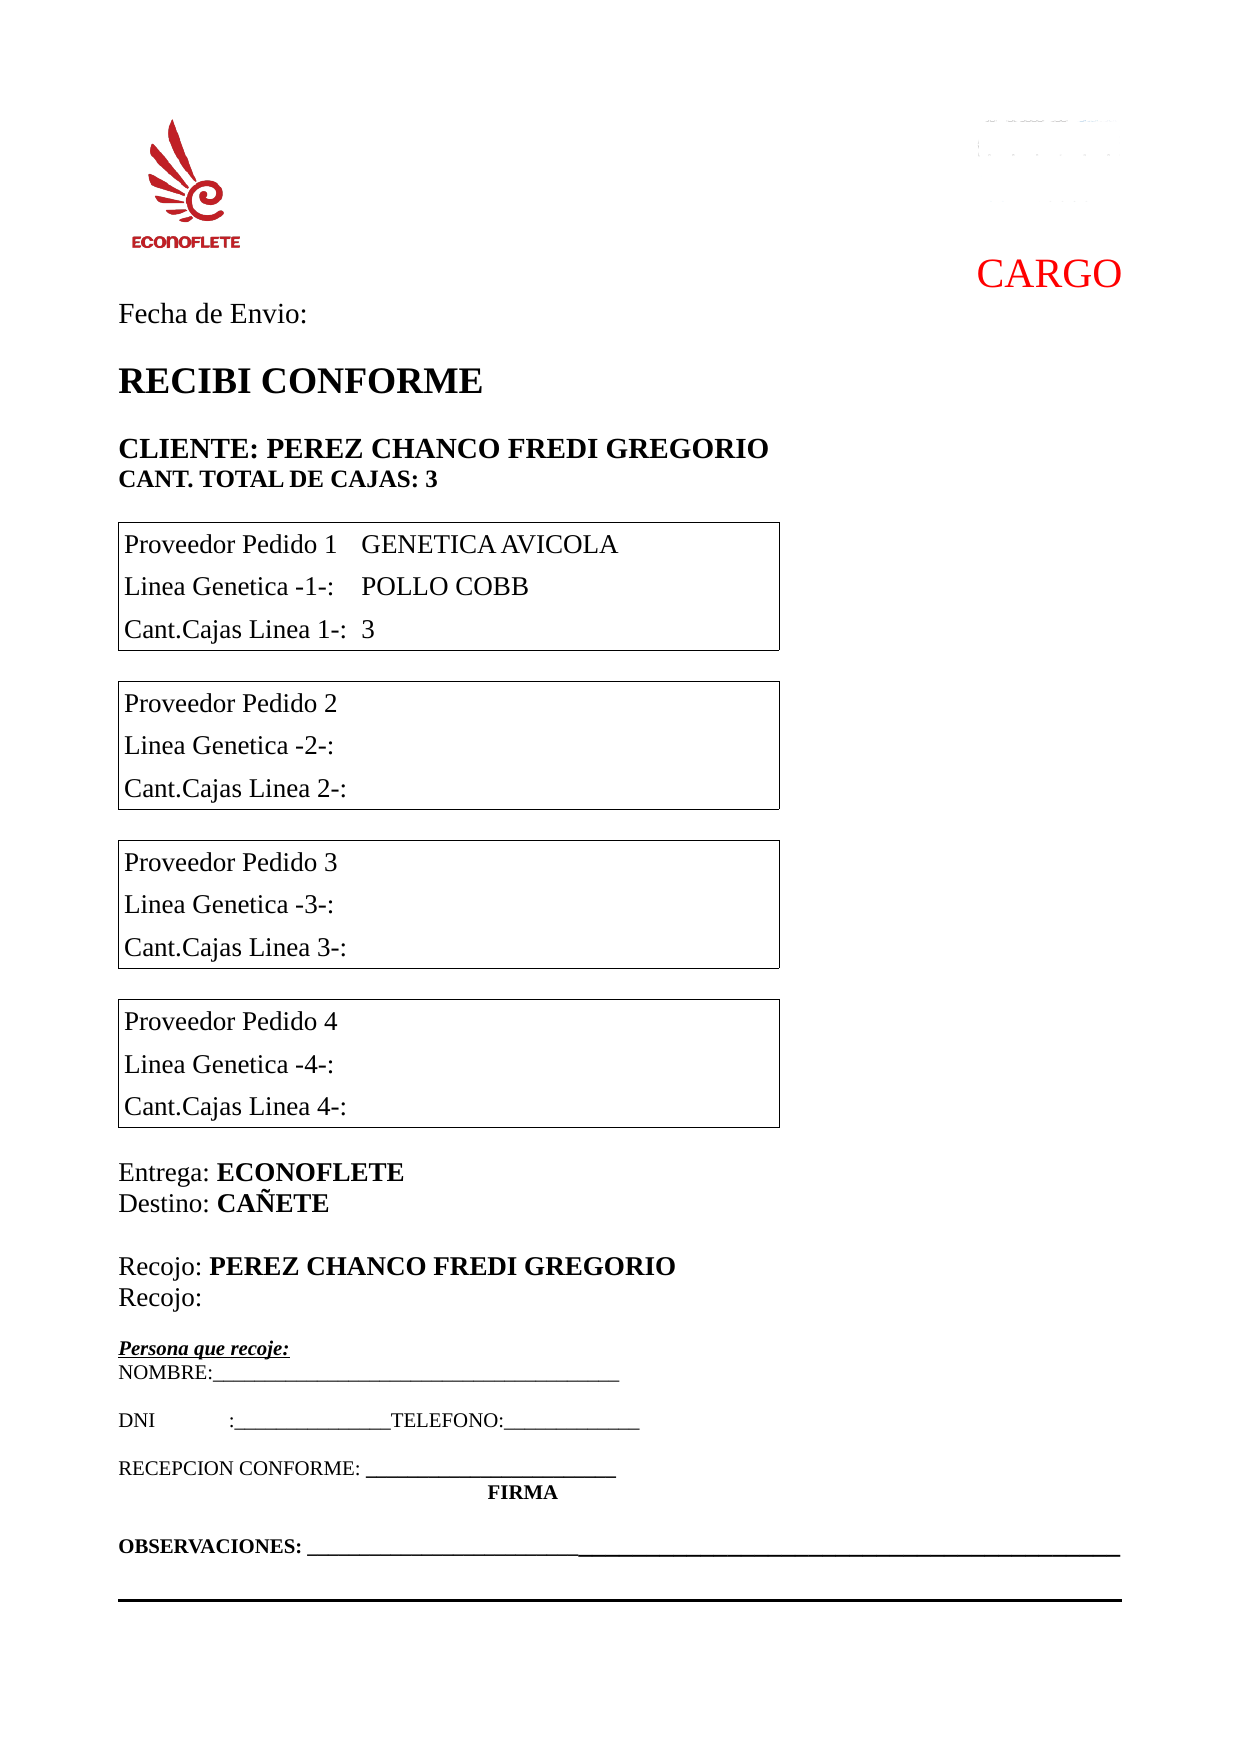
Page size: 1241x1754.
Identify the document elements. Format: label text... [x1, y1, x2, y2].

table_cell [356, 1085, 779, 1127]
table_cell Cant.Cajas Linea 4-: [119, 1085, 356, 1127]
table_cell Cant.Cajas Linea 1-: [119, 607, 356, 650]
text Recojo: PEREZ CHANCO FREDI GREGORIO [118, 1249, 1122, 1281]
table_cell [356, 766, 779, 809]
table_cell Linea Genetica -2-: [119, 724, 356, 766]
table_cell Cant.Cajas Linea 3-: [119, 926, 356, 968]
text Destino: CAÑETE [118, 1187, 1122, 1218]
table_cell [356, 682, 779, 724]
text OBSERVACIONES: __________________________________________________________________ [118, 1528, 1122, 1559]
table_header GENETICA AVICOLA [356, 523, 779, 564]
text RECIBI CONFORME [118, 359, 1122, 402]
table_cell [356, 969, 779, 999]
table_cell Proveedor Pedido 2 [119, 682, 356, 724]
text Persona que recoje: [118, 1336, 1122, 1360]
text RECEPCION CONFORME: ________________________ [118, 1456, 1122, 1480]
table_cell [356, 926, 779, 968]
table_cell [356, 810, 779, 840]
table_cell [118, 810, 356, 840]
picture [118, 118, 254, 249]
table_cell Linea Genetica -4-: [119, 1042, 356, 1085]
text DNI :_______________TELEFONO:_____________ [118, 1408, 1122, 1432]
text NOMBRE:_______________________________________ [118, 1360, 1122, 1384]
table_cell [356, 1042, 779, 1085]
table_cell Linea Genetica -1-: [119, 565, 356, 607]
text Fecha de Envio: [118, 297, 1122, 330]
text Recojo: [118, 1281, 1122, 1312]
table_cell Proveedor Pedido 4 [119, 1000, 356, 1042]
table_cell [356, 1000, 779, 1042]
table_cell [356, 724, 779, 766]
table_cell [356, 883, 779, 926]
text FIRMA [118, 1480, 1122, 1504]
table_cell 3 [356, 607, 779, 650]
table_cell [118, 969, 356, 999]
table_cell POLLO COBB [356, 565, 779, 607]
table_cell Linea Genetica -3-: [119, 883, 356, 926]
table_cell Proveedor Pedido 3 [119, 841, 356, 883]
table_cell [356, 651, 779, 681]
table_cell [356, 841, 779, 883]
table_header Proveedor Pedido 1 [119, 523, 356, 564]
table_cell [118, 651, 356, 681]
text CLIENTE: PEREZ CHANCO FREDI GREGORIO [118, 431, 1122, 464]
table_cell Cant.Cajas Linea 2-: [119, 766, 356, 809]
text Entrega: ECONOFLETE [118, 1156, 1122, 1187]
text CANT. TOTAL DE CAJAS: 3 [118, 464, 1122, 493]
text CARGO [118, 224, 1122, 297]
